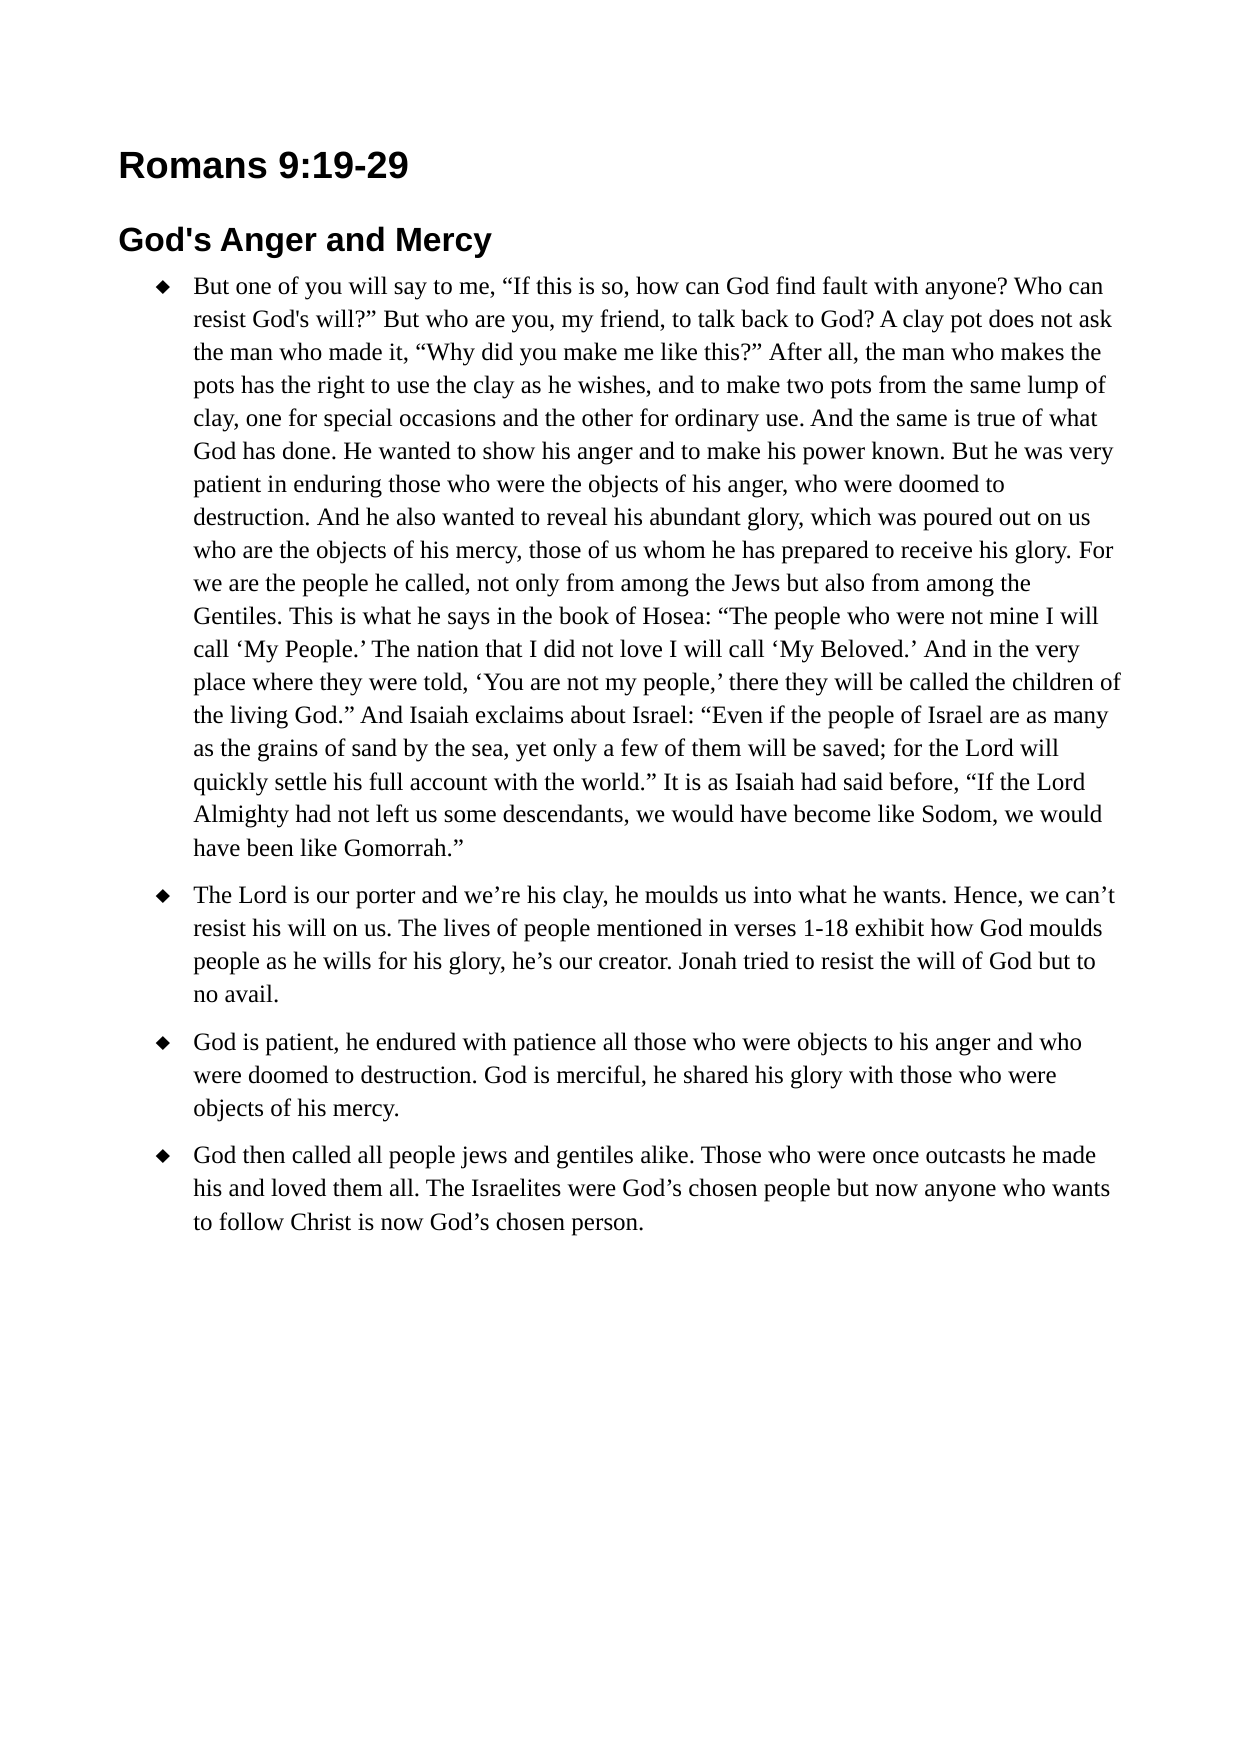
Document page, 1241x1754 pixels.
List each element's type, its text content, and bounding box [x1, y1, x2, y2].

list But one of you will say to me, “If this is so, how can God find fault with anyone? Who can resist God's will?” But who are you, my friend, to talk back to God? A clay pot does not ask the man who made it, “Why did you make me like this?” After all, the man who makes the pots has the right to use the clay as he wishes, and to make two pots from the same lump of clay, one for special occasions and the other for ordinary use. And the same is true of what God has done. He wanted to show his anger and to make his power known. But he was very patient in enduring those who were the objects of his anger, who were doomed to destruction. And he also wanted to reveal his abundant glory, which was poured out on us who are the objects of his mercy, those of us whom he has prepared to receive his glory. For we are the people he called, not only from among the Jews but also from among the Gentiles. This is what he says in the book of Hosea: “The people who were not mine I will call ‘My People.’ The nation that I did not love I will call ‘My Beloved.’ And in the very place where they were told, ‘You are not my people,’ there they will be called the children of the living God.” And Isaiah exclaims about Israel: “Even if the people of Israel are as many as the grains of sand by the sea, yet only a few of them will be saved; for the Lord will quickly settle his full account with the world.” It is as Isaiah had said before, “If the Lord Almighty had not left us some descendants, we would have become like Sodom, we would have been like Gomorrah.” [156, 271, 1122, 861]
list God then called all people jews and gentiles alike. Those who were once outcasts he made his and loved them all. The Israelites were God’s chosen people but now anyone who wants to follow Christ is now God’s chosen person. [156, 1141, 1122, 1235]
list The Lord is our porter and we’re his clay, he moulds us into what he wants. Hence, we can’t resist his will on us. The lives of people mentioned in verses 1-18 exhibit how God moulds people as he wills for his glory, he’s our creator. Jonah tried to resist the will of God but to no avail. [156, 880, 1122, 1008]
subtitle Romans 9:19-29 [118, 143, 1122, 187]
subtitle God's Anger and Mercy [118, 220, 1122, 259]
list God is patient, he endured with patience all those who were objects to his anger and who were doomed to destruction. God is merciful, he shared his glory with those who were objects of his mercy. [156, 1027, 1122, 1122]
